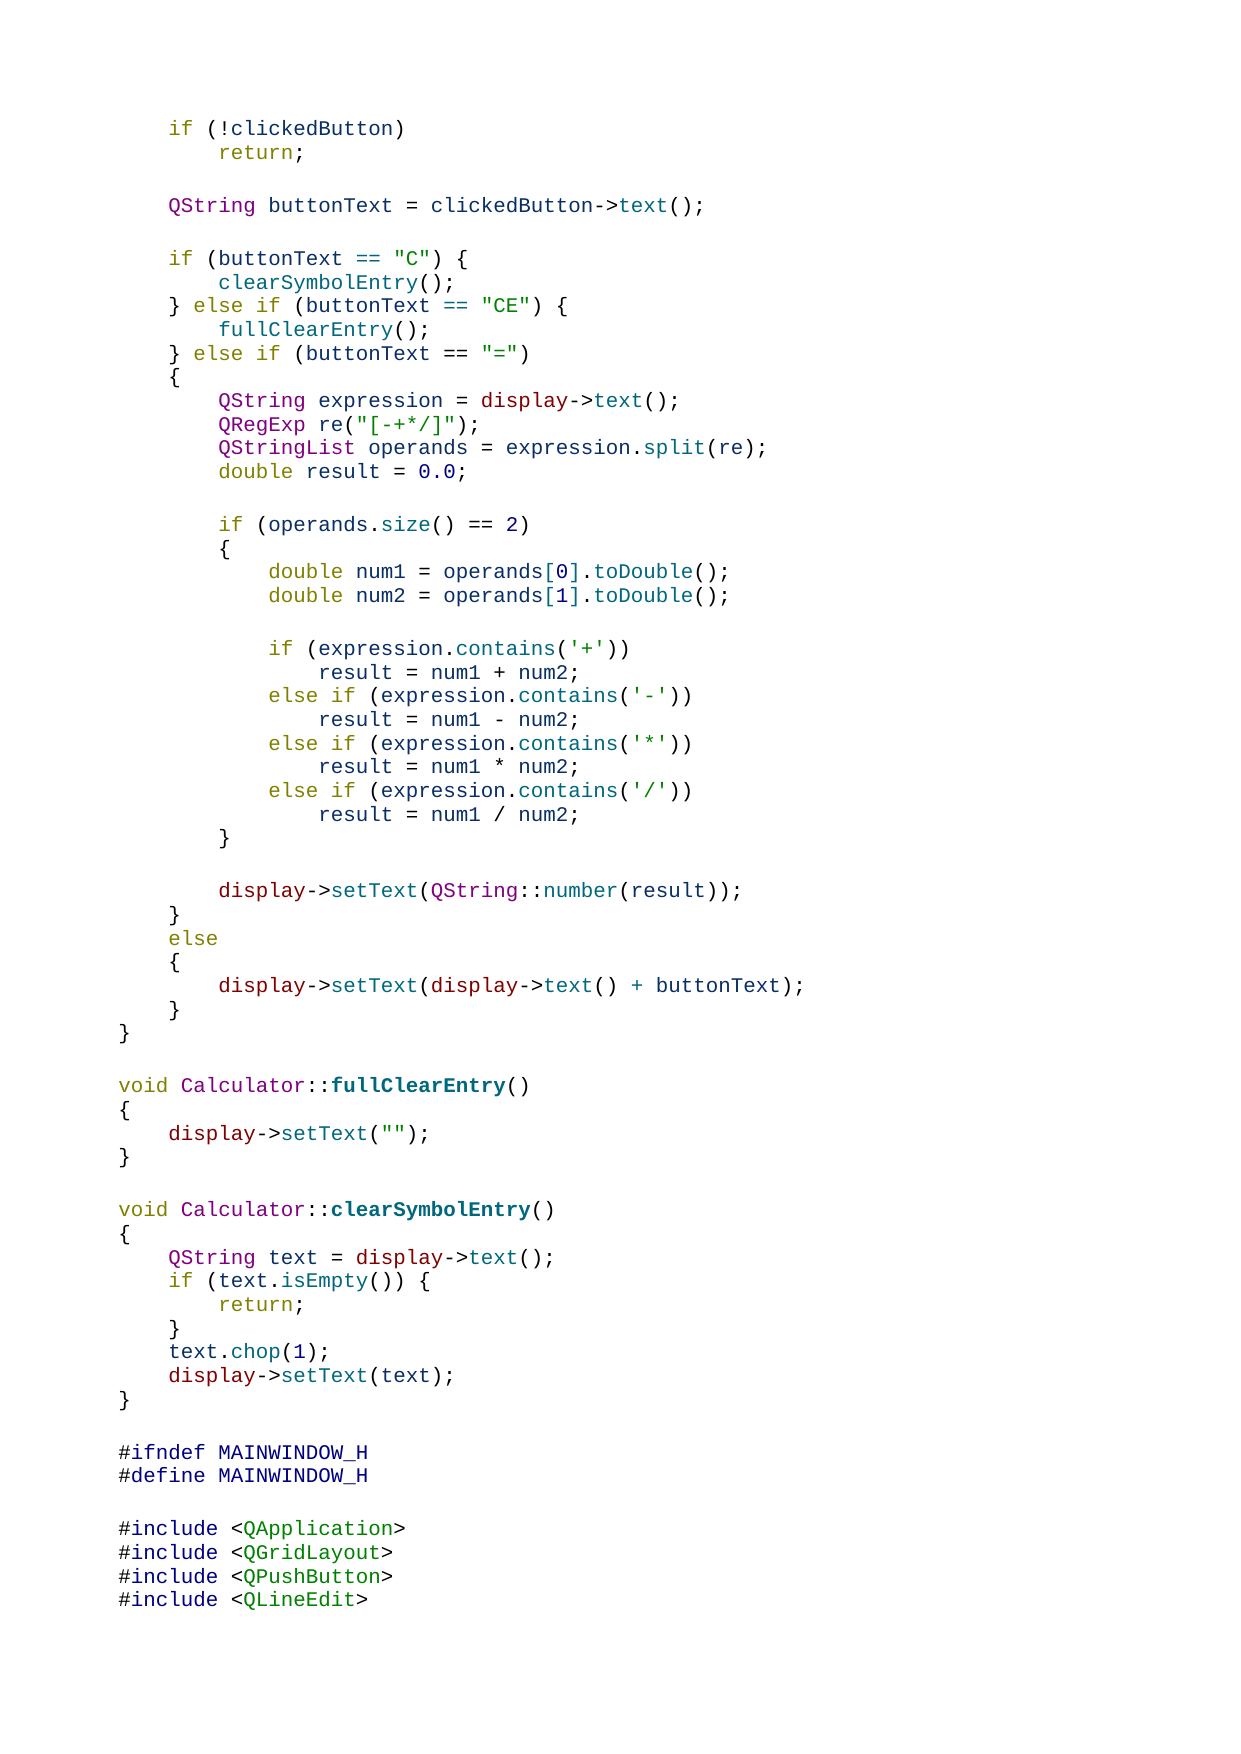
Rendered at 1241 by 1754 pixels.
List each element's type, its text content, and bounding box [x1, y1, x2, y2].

text else [118, 928, 1122, 951]
text } [118, 1388, 1122, 1412]
text display->setText(""); [118, 1123, 1122, 1146]
text result = num1 / num2; [118, 803, 1122, 827]
text if (operands.size() == 2) [118, 514, 1122, 538]
text text.chop(1); [118, 1341, 1122, 1365]
text display->setText(text); [118, 1365, 1122, 1388]
text display->setText(display->text() + buttonText); [118, 975, 1122, 998]
text if (buttonText == "C") { [118, 248, 1122, 272]
text if (text.isEmpty()) { [118, 1270, 1122, 1294]
text #include <QLineEdit> [118, 1589, 1122, 1613]
text QStringList operands = expression.split(re); [118, 437, 1122, 461]
text double num2 = operands[1].toDouble(); [118, 585, 1122, 608]
text #ifndef MAINWINDOW_H [118, 1442, 1122, 1465]
text QRegExp re("[-+*/]"); [118, 413, 1122, 437]
text } [118, 1022, 1122, 1046]
text } [118, 998, 1122, 1022]
text #define MAINWINDOW_H [118, 1465, 1122, 1489]
text { [118, 538, 1122, 561]
text #include <QPushButton> [118, 1566, 1122, 1589]
text void Calculator::clearSymbolEntry() [118, 1199, 1122, 1223]
text result = num1 * num2; [118, 756, 1122, 780]
text } else if (buttonText == "CE") { [118, 295, 1122, 319]
text result = num1 + num2; [118, 662, 1122, 685]
text return; [118, 1294, 1122, 1318]
text QString text = display->text(); [118, 1247, 1122, 1270]
text } [118, 904, 1122, 928]
text else if (expression.contains('*')) [118, 733, 1122, 756]
text { [118, 1223, 1122, 1247]
text void Calculator::fullClearEntry() [118, 1075, 1122, 1099]
text return; [118, 142, 1122, 165]
text if (expression.contains('+')) [118, 638, 1122, 662]
text QString buttonText = clickedButton->text(); [118, 195, 1122, 218]
text } [118, 827, 1122, 851]
text else if (expression.contains('-')) [118, 685, 1122, 709]
text } [118, 1318, 1122, 1341]
text } else if (buttonText == "=") [118, 343, 1122, 366]
text QString expression = display->text(); [118, 390, 1122, 413]
text if (!clickedButton) [118, 118, 1122, 142]
text fullClearEntry(); [118, 319, 1122, 343]
text #include <QGridLayout> [118, 1542, 1122, 1566]
text { [118, 366, 1122, 390]
text #include <QApplication> [118, 1518, 1122, 1542]
text double result = 0.0; [118, 461, 1122, 484]
text double num1 = operands[0].toDouble(); [118, 561, 1122, 585]
text } [118, 1146, 1122, 1170]
text display->setText(QString::number(result)); [118, 880, 1122, 904]
text clearSymbolEntry(); [118, 272, 1122, 295]
text else if (expression.contains('/')) [118, 780, 1122, 803]
text { [118, 1099, 1122, 1123]
text result = num1 - num2; [118, 709, 1122, 733]
text { [118, 951, 1122, 975]
